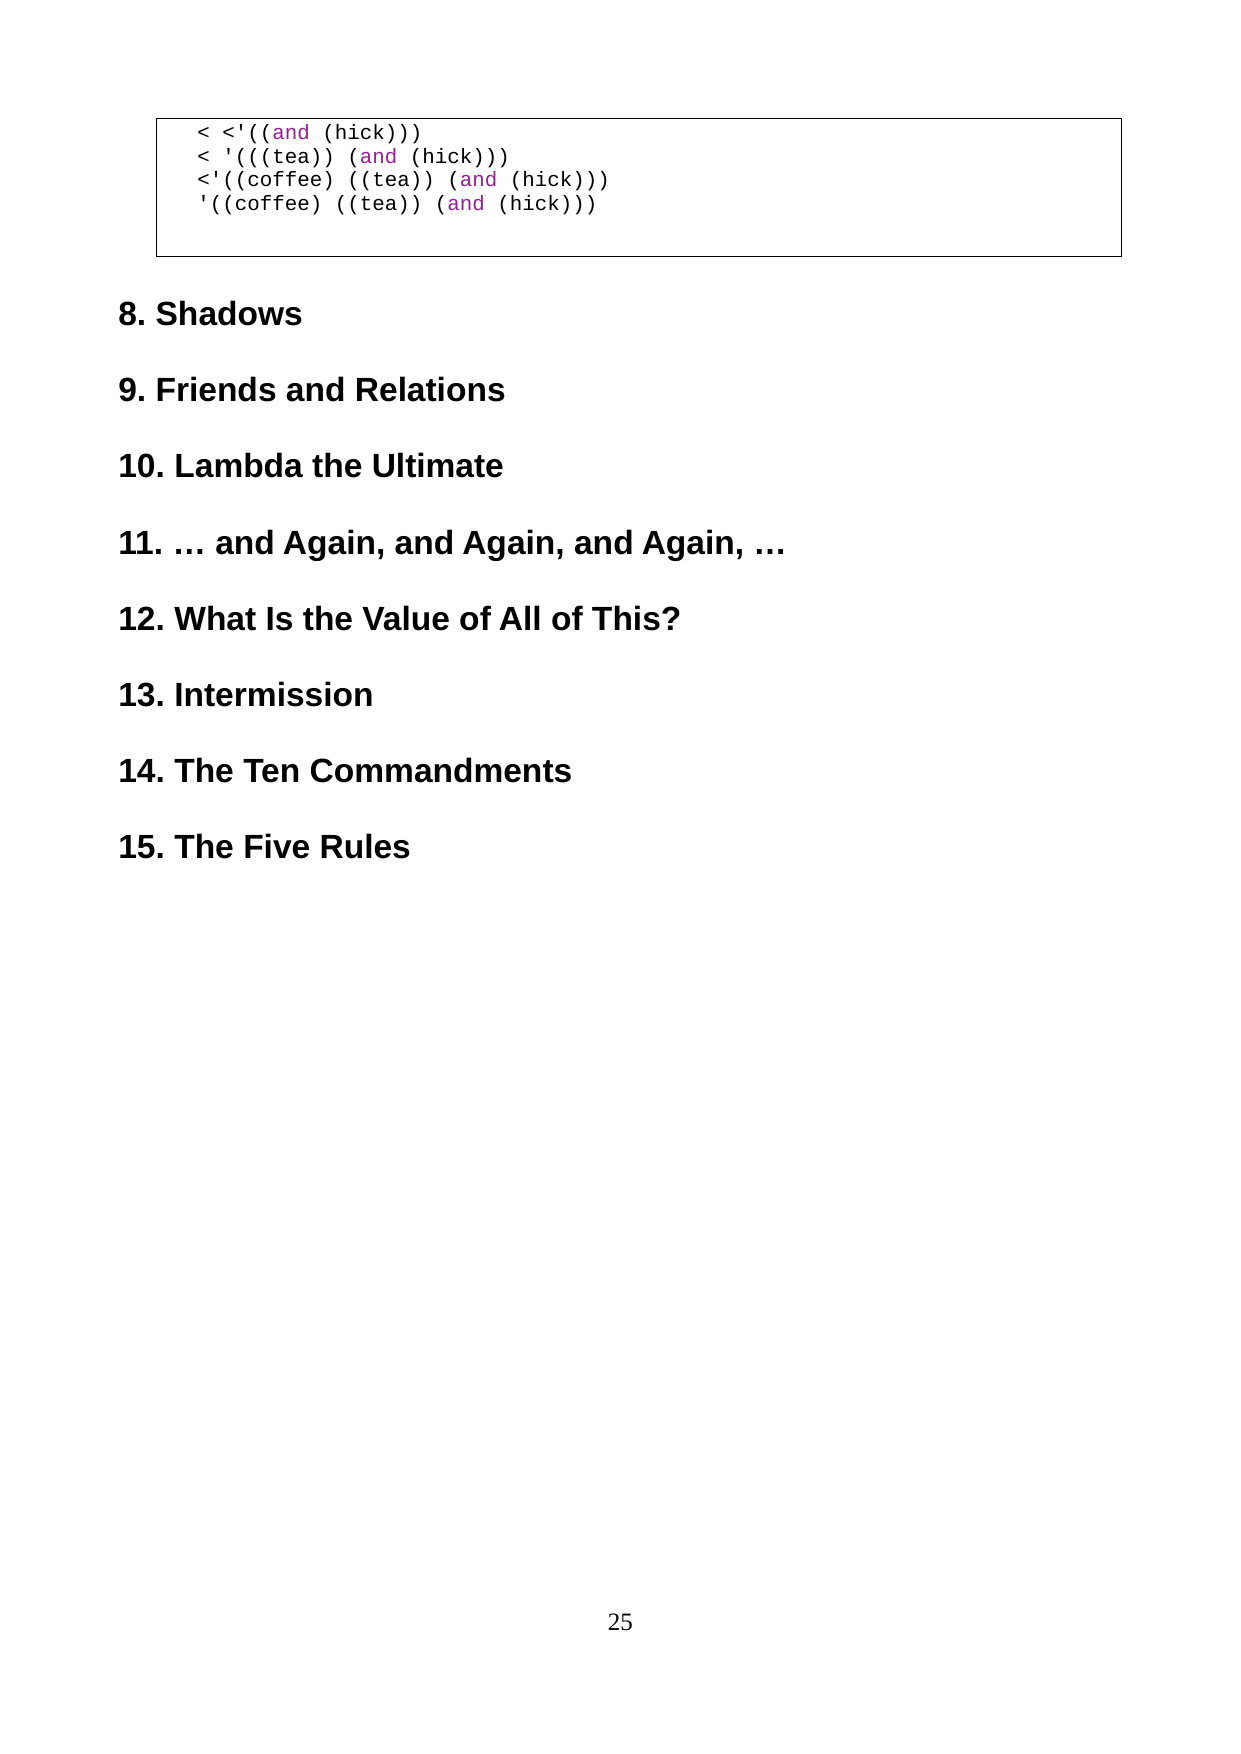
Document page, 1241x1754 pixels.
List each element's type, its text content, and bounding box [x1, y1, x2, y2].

subtitle Friends and Relations [118, 370, 1122, 409]
subtitle The Ten Commandments [118, 751, 1122, 789]
list < <'((and (hick))) [157, 119, 1121, 142]
subtitle Lambda the Ultimate [118, 446, 1122, 485]
list <'((coffee) ((tea)) (and (hick))) [157, 165, 1121, 189]
subtitle … and Again, and Again, and Again, … [118, 522, 1122, 561]
subtitle Intermission [118, 675, 1122, 713]
list < '(((tea)) (and (hick))) [157, 142, 1121, 165]
subtitle What Is the Value of All of This? [118, 599, 1122, 637]
list '((coffee) ((tea)) (and (hick))) [157, 189, 1121, 217]
subtitle The Five Rules [118, 827, 1122, 866]
subtitle Shadows [118, 294, 1122, 333]
